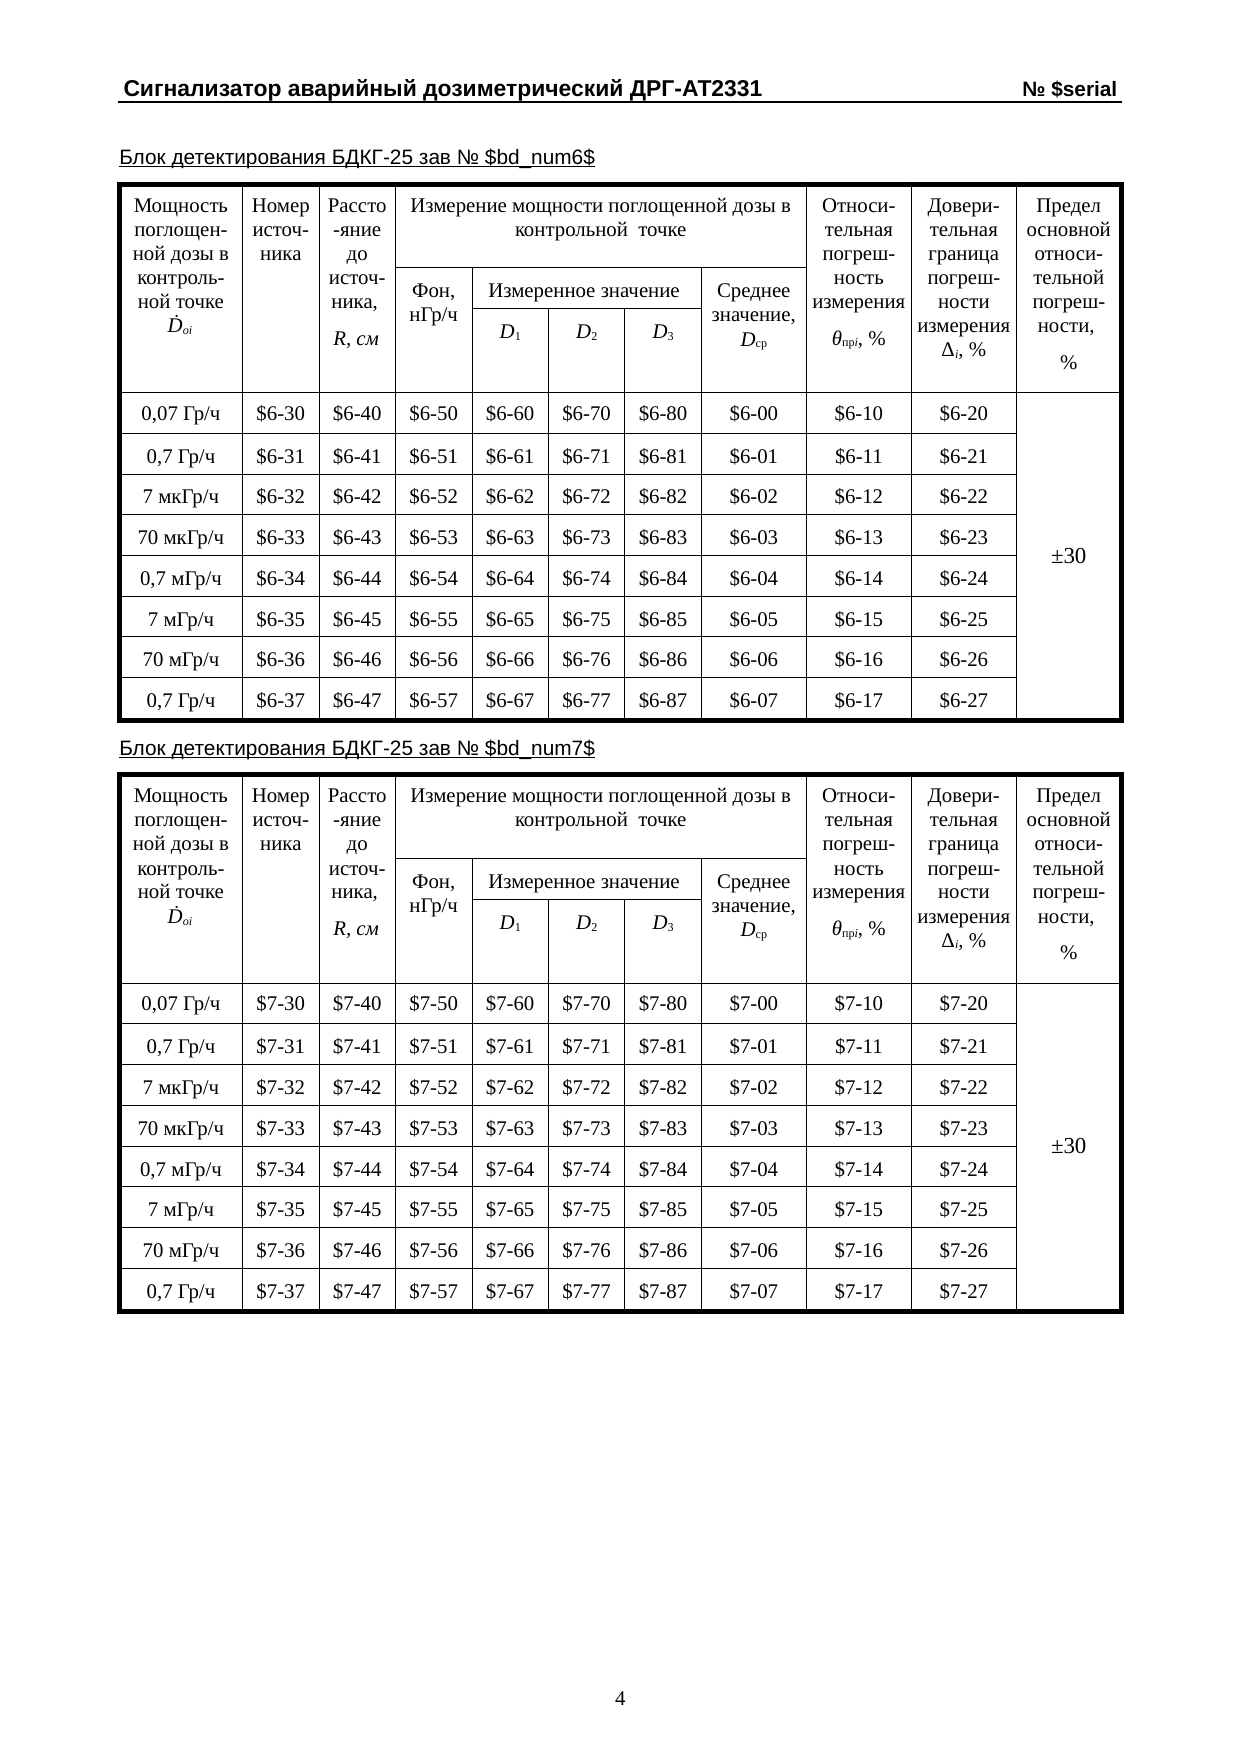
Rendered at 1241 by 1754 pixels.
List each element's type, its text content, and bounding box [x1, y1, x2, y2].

table_cell Довери-тельная граница погреш-ности измерения Δi, % [912, 187, 1016, 392]
table_cell $7-54 [396, 1147, 472, 1186]
table_cell $6-32 [243, 475, 319, 514]
table_cell $7-41 [320, 1024, 395, 1064]
table_cell $6-85 [625, 597, 701, 636]
table_cell $7-86 [625, 1228, 701, 1268]
table_cell $6-64 [473, 556, 548, 596]
table_cell ±30 [1017, 393, 1119, 718]
table_cell $7-76 [549, 1228, 624, 1268]
table_cell $7-37 [243, 1269, 319, 1308]
table_cell D2 [549, 309, 624, 392]
table_cell $6-51 [396, 434, 472, 473]
table_cell $7-72 [549, 1065, 624, 1105]
table_cell $7-84 [625, 1147, 701, 1186]
table_cell $7-40 [320, 984, 395, 1023]
table_cell $6-06 [702, 637, 806, 677]
table_cell $7-47 [320, 1269, 395, 1308]
table_cell $7-43 [320, 1106, 395, 1146]
table_cell Среднее значение, Dср [702, 859, 806, 983]
table_cell $6-37 [243, 678, 319, 718]
table_cell $6-44 [320, 556, 395, 596]
table_cell $6-56 [396, 637, 472, 677]
table_cell Номер источ-ника [243, 187, 319, 392]
table_cell $6-07 [702, 678, 806, 718]
table_cell $7-67 [473, 1269, 548, 1308]
table_cell $7-33 [243, 1106, 319, 1146]
table_cell $7-62 [473, 1065, 548, 1105]
table_cell $7-26 [912, 1228, 1016, 1268]
table_cell $6-15 [807, 597, 911, 636]
table_cell $6-17 [807, 678, 911, 718]
table_cell $6-43 [320, 515, 395, 555]
table_cell $7-31 [243, 1024, 319, 1064]
table_cell $6-04 [702, 556, 806, 596]
table_cell Относи-тельная погреш-ность измерения θпрi, % [807, 187, 911, 392]
table_cell $7-71 [549, 1024, 624, 1064]
table_cell D3 [625, 309, 701, 392]
table_cell $7-61 [473, 1024, 548, 1064]
table_cell $7-65 [473, 1187, 548, 1227]
table_cell $7-55 [396, 1187, 472, 1227]
table_cell $6-55 [396, 597, 472, 636]
table_cell $6-26 [912, 637, 1016, 677]
table_cell $6-00 [702, 393, 806, 433]
table_cell $6-84 [625, 556, 701, 596]
table_cell $7-17 [807, 1269, 911, 1308]
table_cell $6-21 [912, 434, 1016, 473]
table_cell $6-34 [243, 556, 319, 596]
table_cell Предел основной относи-тельной погреш-ности, % [1017, 777, 1119, 983]
table_cell Номер источ-ника [243, 777, 319, 983]
table_cell $6-30 [243, 393, 319, 433]
table_cell $7-56 [396, 1228, 472, 1268]
table_cell Мощность поглощен-ной дозы в контроль-ной точке Ḋoi [122, 777, 242, 983]
table_cell $7-00 [702, 984, 806, 1023]
table_cell $6-23 [912, 515, 1016, 555]
table_cell $6-60 [473, 393, 548, 433]
table_cell $6-62 [473, 475, 548, 514]
table_cell 0,7 Гр/ч [122, 678, 242, 718]
table_cell $7-22 [912, 1065, 1016, 1105]
table_cell $7-14 [807, 1147, 911, 1186]
table_cell $7-20 [912, 984, 1016, 1023]
table_cell $6-27 [912, 678, 1016, 718]
table_cell $6-31 [243, 434, 319, 473]
table_cell $7-02 [702, 1065, 806, 1105]
table_cell $6-67 [473, 678, 548, 718]
table_cell $7-57 [396, 1269, 472, 1308]
table_cell $6-45 [320, 597, 395, 636]
table_cell 0,7 Гр/ч [122, 1269, 242, 1308]
table_cell $7-05 [702, 1187, 806, 1227]
table_cell Рассто-яние до источ-ника, R, см [320, 777, 395, 983]
table_cell $7-12 [807, 1065, 911, 1105]
table_cell 7 мкГр/ч [122, 1065, 242, 1105]
table_cell $6-74 [549, 556, 624, 596]
table_cell Измеренное значение [473, 268, 701, 308]
table_cell $7-80 [625, 984, 701, 1023]
table_cell Измеренное значение [473, 859, 701, 899]
table_header Блок детектирования БДКГ-25 зав № $bd_num6$ [119, 133, 1121, 182]
table_cell 0,07 Гр/ч [122, 984, 242, 1023]
table_cell $7-64 [473, 1147, 548, 1186]
table_cell $7-03 [702, 1106, 806, 1146]
table_cell $6-24 [912, 556, 1016, 596]
table_cell $6-02 [702, 475, 806, 514]
table_cell $6-12 [807, 475, 911, 514]
table_cell Относи-тельная погреш-ность измерения θпрi, % [807, 777, 911, 983]
table_cell $6-57 [396, 678, 472, 718]
table_cell D1 [473, 900, 548, 983]
table_cell $6-80 [625, 393, 701, 433]
table_cell $6-52 [396, 475, 472, 514]
table_cell Предел основной относи-тельной погреш-ности, % [1017, 187, 1119, 392]
table_cell $6-70 [549, 393, 624, 433]
table_cell $6-75 [549, 597, 624, 636]
table_cell $6-42 [320, 475, 395, 514]
table_cell $7-52 [396, 1065, 472, 1105]
table_cell $7-44 [320, 1147, 395, 1186]
table_cell $6-22 [912, 475, 1016, 514]
table_cell $6-13 [807, 515, 911, 555]
table_cell $6-14 [807, 556, 911, 596]
table_cell $6-36 [243, 637, 319, 677]
table_cell D3 [625, 900, 701, 983]
table_cell $6-54 [396, 556, 472, 596]
table_cell $7-25 [912, 1187, 1016, 1227]
table_cell $6-63 [473, 515, 548, 555]
table_cell $7-16 [807, 1228, 911, 1268]
table_cell $7-35 [243, 1187, 319, 1227]
table_cell $7-66 [473, 1228, 548, 1268]
table_cell D2 [549, 900, 624, 983]
table_cell $6-05 [702, 597, 806, 636]
table_cell $7-83 [625, 1106, 701, 1146]
table_cell $7-01 [702, 1024, 806, 1064]
table_cell 0,7 Гр/ч [122, 1024, 242, 1064]
table_header Блок детектирования БДКГ-25 зав № $bd_num7$ [119, 723, 1121, 772]
table_cell $6-72 [549, 475, 624, 514]
table_cell $6-11 [807, 434, 911, 473]
table_cell $7-70 [549, 984, 624, 1023]
table_cell $6-20 [912, 393, 1016, 433]
table_cell $7-23 [912, 1106, 1016, 1146]
table_cell $6-46 [320, 637, 395, 677]
table_cell D1 [473, 309, 548, 392]
table_cell $6-47 [320, 678, 395, 718]
table_cell $6-81 [625, 434, 701, 473]
table_cell $7-06 [702, 1228, 806, 1268]
table_cell Рассто-яние до источ-ника, R, см [320, 187, 395, 392]
table_cell 7 мГр/ч [122, 1187, 242, 1227]
table_cell $6-41 [320, 434, 395, 473]
table_cell $7-30 [243, 984, 319, 1023]
table_cell $7-46 [320, 1228, 395, 1268]
table_cell 70 мГр/ч [122, 637, 242, 677]
table_cell $6-03 [702, 515, 806, 555]
table_cell $7-81 [625, 1024, 701, 1064]
table_cell $6-10 [807, 393, 911, 433]
table_cell $6-83 [625, 515, 701, 555]
table_cell $7-36 [243, 1228, 319, 1268]
table_cell $7-82 [625, 1065, 701, 1105]
table_cell $6-66 [473, 637, 548, 677]
table_cell $7-42 [320, 1065, 395, 1105]
table_cell 7 мкГр/ч [122, 475, 242, 514]
table_cell $7-32 [243, 1065, 319, 1105]
table_cell $7-60 [473, 984, 548, 1023]
table_cell $7-75 [549, 1187, 624, 1227]
table_cell $6-76 [549, 637, 624, 677]
table_cell 0,7 мГр/ч [122, 1147, 242, 1186]
table_cell Фон, нГр/ч [396, 268, 472, 392]
table_cell $6-33 [243, 515, 319, 555]
table_cell $7-74 [549, 1147, 624, 1186]
table_cell $7-27 [912, 1269, 1016, 1308]
table_cell $6-40 [320, 393, 395, 433]
table_cell $6-01 [702, 434, 806, 473]
table_cell $7-77 [549, 1269, 624, 1308]
table_cell $7-50 [396, 984, 472, 1023]
table_cell 70 мГр/ч [122, 1228, 242, 1268]
table_cell $7-10 [807, 984, 911, 1023]
table_cell Довери-тельная граница погреш-ности измерения Δi, % [912, 777, 1016, 983]
table_cell $6-86 [625, 637, 701, 677]
table_cell 0,7 Гр/ч [122, 434, 242, 473]
table_cell $6-35 [243, 597, 319, 636]
table_cell $6-73 [549, 515, 624, 555]
table_cell $7-11 [807, 1024, 911, 1064]
table_cell $7-63 [473, 1106, 548, 1146]
table_cell $7-45 [320, 1187, 395, 1227]
table_cell $6-25 [912, 597, 1016, 636]
table_cell Измерение мощности поглощенной дозы в контрольной точке [396, 187, 806, 267]
table_cell $7-87 [625, 1269, 701, 1308]
table_cell $6-16 [807, 637, 911, 677]
table_cell 70 мкГр/ч [122, 515, 242, 555]
table_cell $7-07 [702, 1269, 806, 1308]
table_cell $6-77 [549, 678, 624, 718]
table_cell $7-53 [396, 1106, 472, 1146]
table_cell $6-65 [473, 597, 548, 636]
table_cell $7-85 [625, 1187, 701, 1227]
table_cell Измерение мощности поглощенной дозы в контрольной точке [396, 777, 806, 858]
table_cell 70 мкГр/ч [122, 1106, 242, 1146]
table_cell $7-21 [912, 1024, 1016, 1064]
table_cell $6-82 [625, 475, 701, 514]
table_cell $7-24 [912, 1147, 1016, 1186]
table_cell $6-87 [625, 678, 701, 718]
table_cell $7-34 [243, 1147, 319, 1186]
table_cell $6-61 [473, 434, 548, 473]
table_cell Мощность поглощен-ной дозы в контроль-ной точке Ḋoi [122, 187, 242, 392]
table_cell 0,7 мГр/ч [122, 556, 242, 596]
table_cell 7 мГр/ч [122, 597, 242, 636]
table_cell $7-15 [807, 1187, 911, 1227]
table_cell Среднее значение, Dср [702, 268, 806, 392]
table_cell 0,07 Гр/ч [122, 393, 242, 433]
table_cell $6-53 [396, 515, 472, 555]
table_cell Фон, нГр/ч [396, 859, 472, 983]
table_cell $7-13 [807, 1106, 911, 1146]
table_cell $6-71 [549, 434, 624, 473]
table_cell $7-51 [396, 1024, 472, 1064]
table_cell $6-50 [396, 393, 472, 433]
table_cell $7-73 [549, 1106, 624, 1146]
table_cell $7-04 [702, 1147, 806, 1186]
table_cell ±30 [1017, 984, 1119, 1308]
